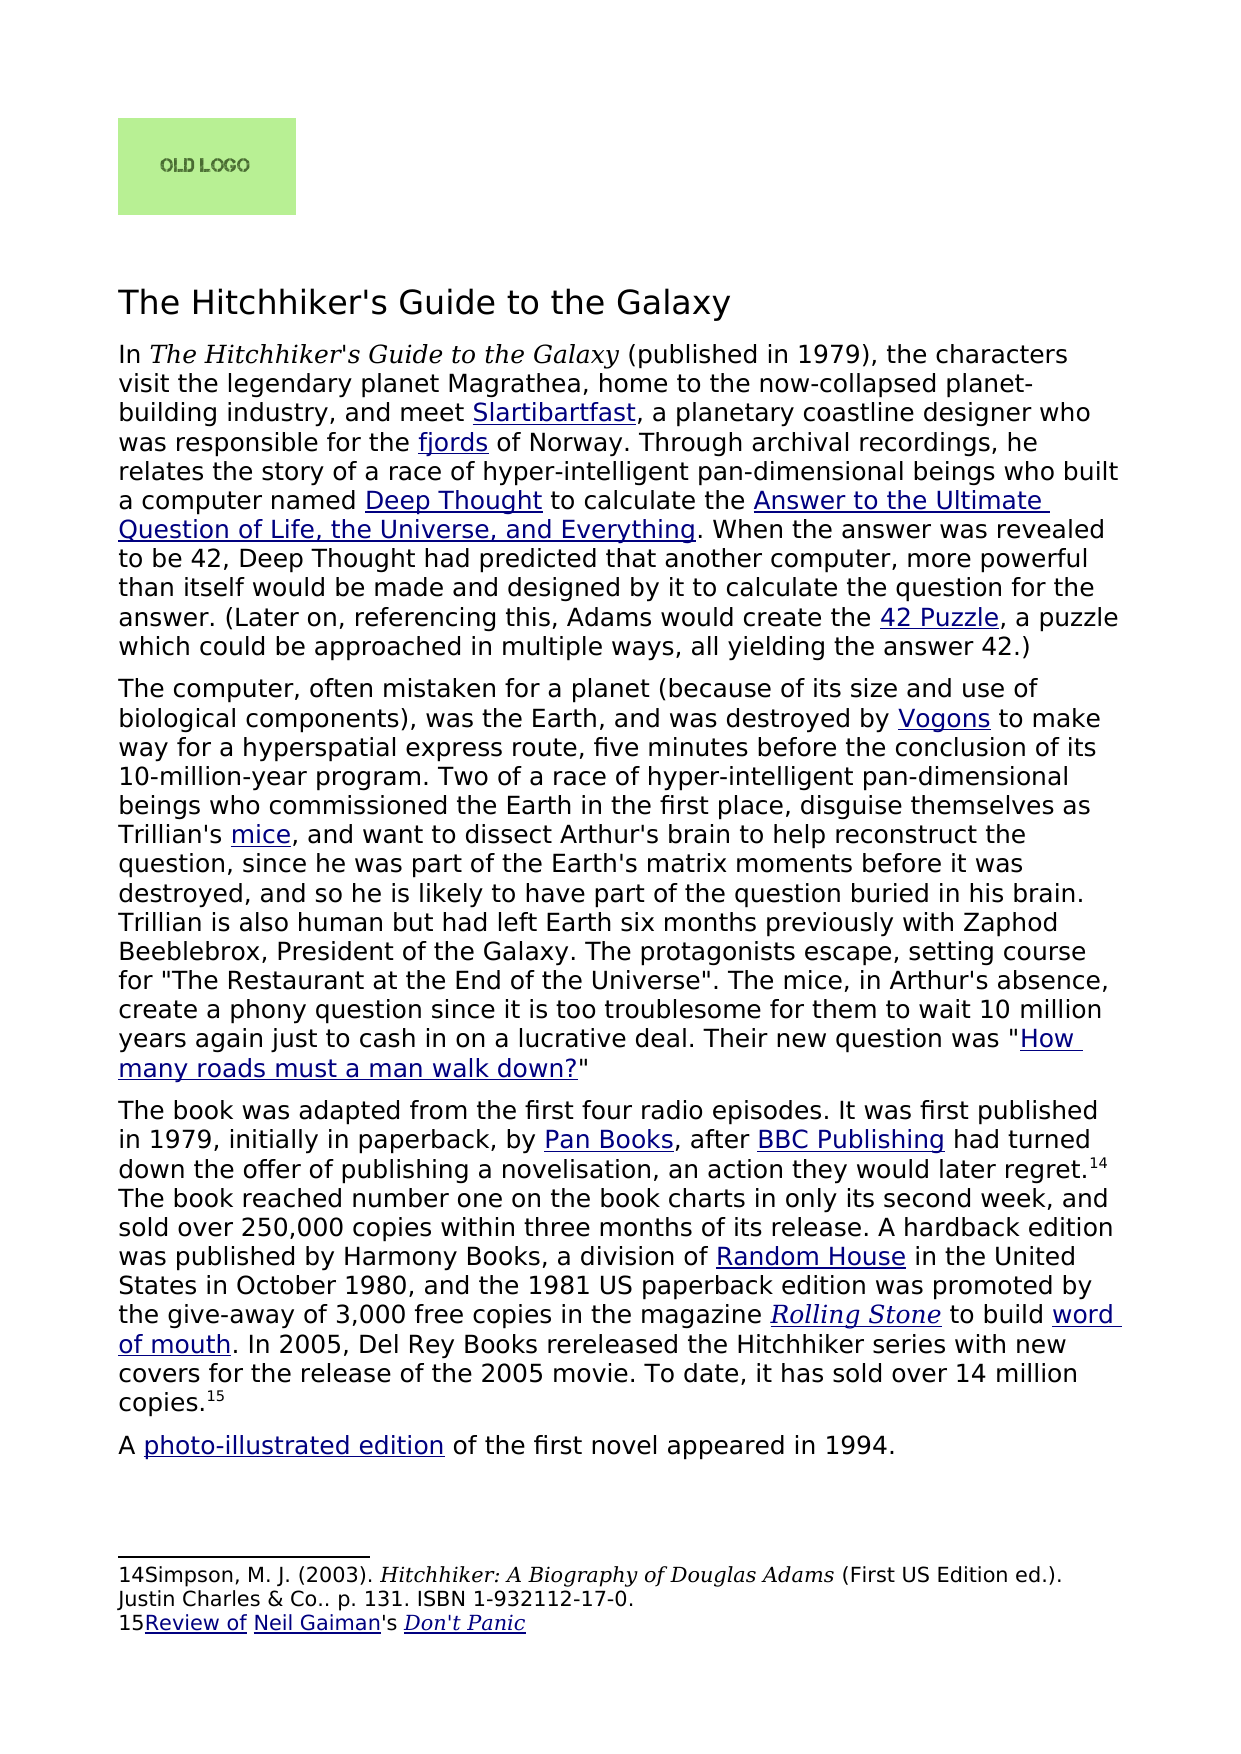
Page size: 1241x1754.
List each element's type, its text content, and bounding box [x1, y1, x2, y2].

text In The Hitchhiker's Guide to the Galaxy (published in 1979), the characters visit the legendary planet Magrathea, home to the now-collapsed planet-building industry, and meet Slartibartfast, a planetary coastline designer who was responsible for the fjords of Norway. Through archival recordings, he relates the story of a race of hyper-intelligent pan-dimensional beings who built a computer named Deep Thought to calculate the Answer to the Ultimate Question of Life, the Universe, and Everything. When the answer was revealed to be 42, Deep Thought had predicted that another computer, more powerful than itself would be made and designed by it to calculate the question for the answer. (Later on, referencing this, Adams would create the 42 Puzzle, a puzzle which could be approached in multiple ways, all yielding the answer 42.) [118, 340, 1122, 661]
picture [118, 118, 296, 215]
subtitle The Hitchhiker's Guide to the Galaxy [118, 283, 1122, 322]
text Review of Neil Gaiman's Don't Panic [118, 1611, 1122, 1636]
text Simpson, M. J. (2003). Hitchhiker: A Biography of Douglas Adams (First US Edition ed.). Justin Charles & Co.. p. 131. ISBN 1-932112-17-0. [118, 1563, 1122, 1611]
text The book was adapted from the first four radio episodes. It was first published in 1979, initially in paperback, by Pan Books, after BBC Publishing had turned down the offer of publishing a novelisation, an action they would later regret. The book reached number one on the book charts in only its second week, and sold over 250,000 copies within three months of its release. A hardback edition was published by Harmony Books, a division of Random House in the United States in October 1980, and the 1981 US paperback edition was promoted by the give-away of 3,000 free copies in the magazine Rolling Stone to build word of mouth. In 2005, Del Rey Books rereleased the Hitchhiker series with new covers for the release of the 2005 movie. To date, it has sold over 14 million copies. [118, 1097, 1122, 1417]
text The computer, often mistaken for a planet (because of its size and use of biological components), was the Earth, and was destroyed by Vogons to make way for a hyperspatial express route, five minutes before the conclusion of its 10-million-year program. Two of a race of hyper-intelligent pan-dimensional beings who commissioned the Earth in the first place, disguise themselves as Trillian's mice, and want to dissect Arthur's brain to help reconstruct the question, since he was part of the Earth's matrix moments before it was destroyed, and so he is likely to have part of the question buried in his brain. Trillian is also human but had left Earth six months previously with Zaphod Beeblebrox, President of the Galaxy. The protagonists escape, setting course for "The Restaurant at the End of the Universe". The mice, in Arthur's absence, create a phony question since it is too troublesome for them to wait 10 million years again just to cash in on a lucrative deal. Their new question was "How many roads must a man walk down?" [118, 675, 1122, 1083]
text A photo-illustrated edition of the first novel appeared in 1994. [118, 1431, 1122, 1460]
